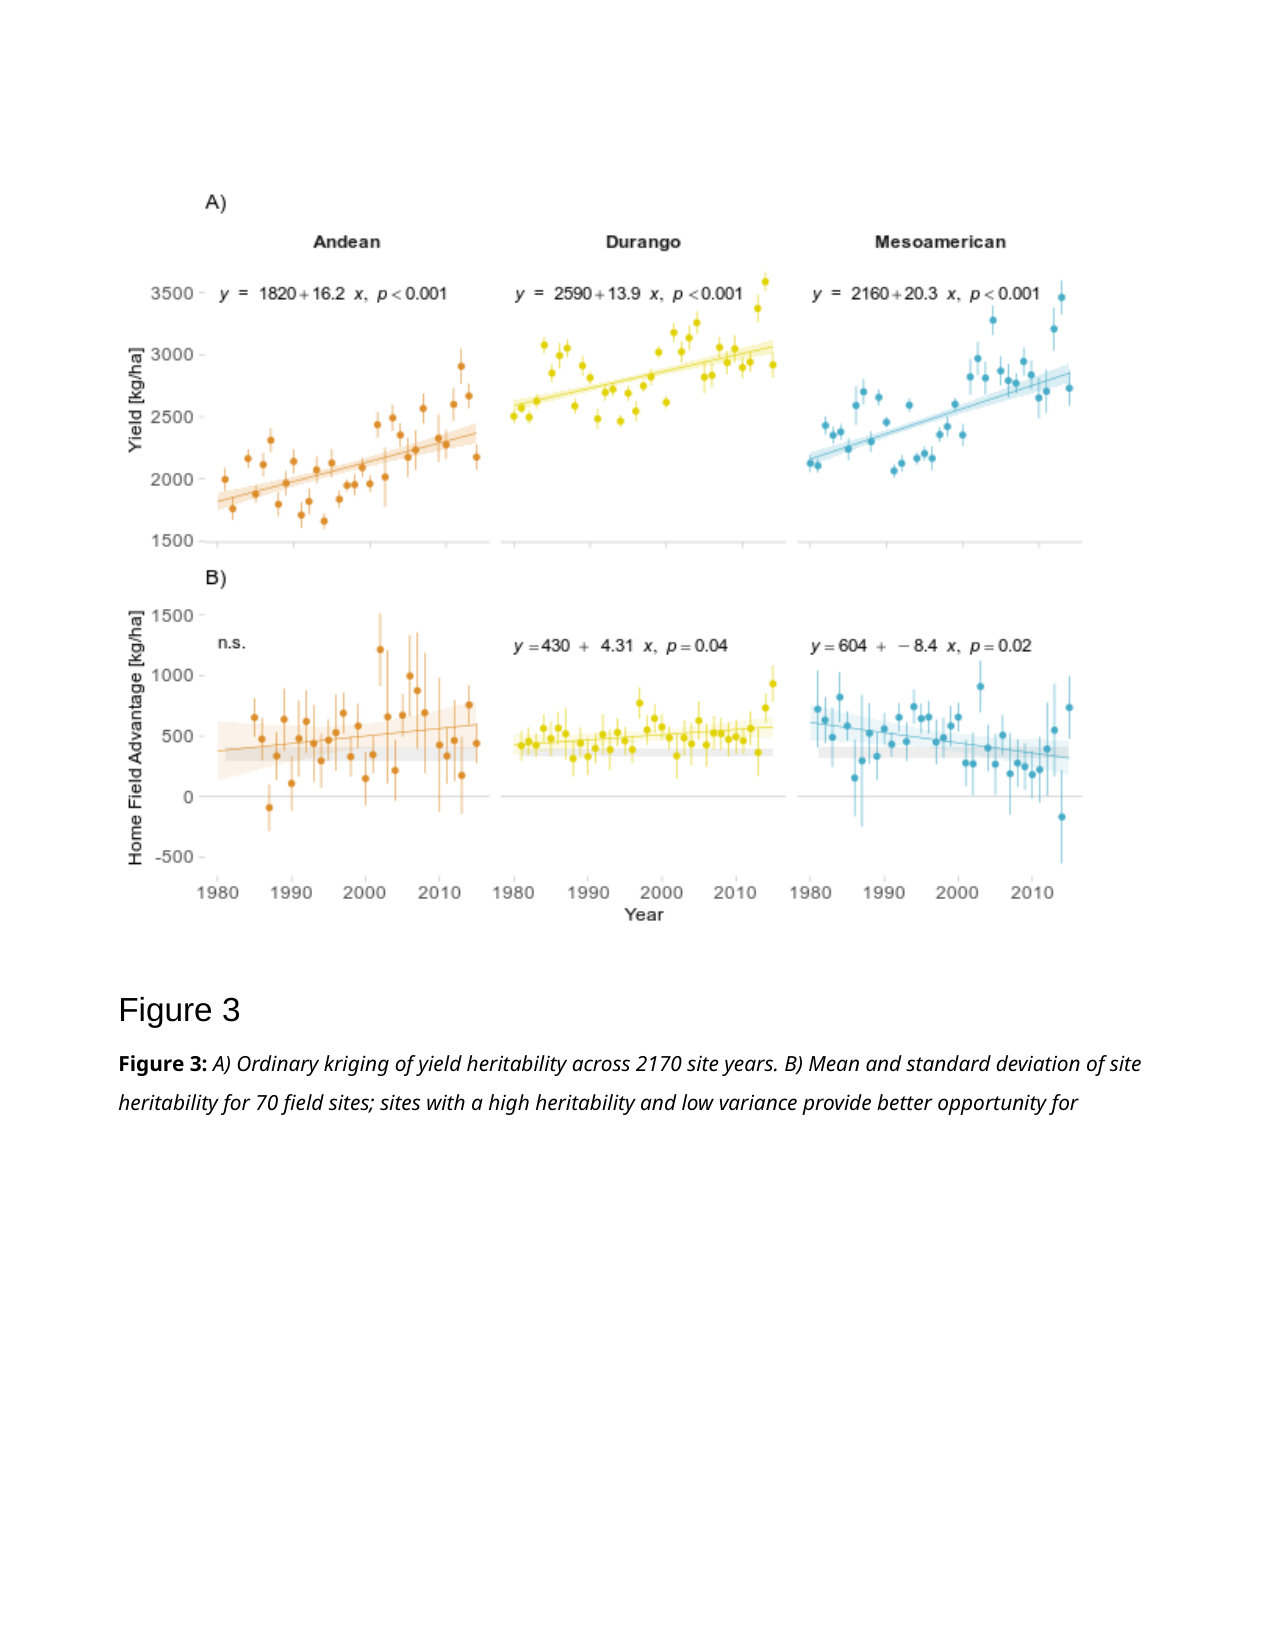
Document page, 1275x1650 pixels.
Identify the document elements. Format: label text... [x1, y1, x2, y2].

subtitle Figure 3 [118, 991, 1157, 1029]
text Figure 3: A) Ordinary kriging of yield heritability across 2170 site years. B) Mean and standard deviation of site heritability for 70 field sites; sites with a high heritability and low variance provide better opportunity for [118, 1049, 1157, 1117]
picture [118, 184, 1094, 935]
